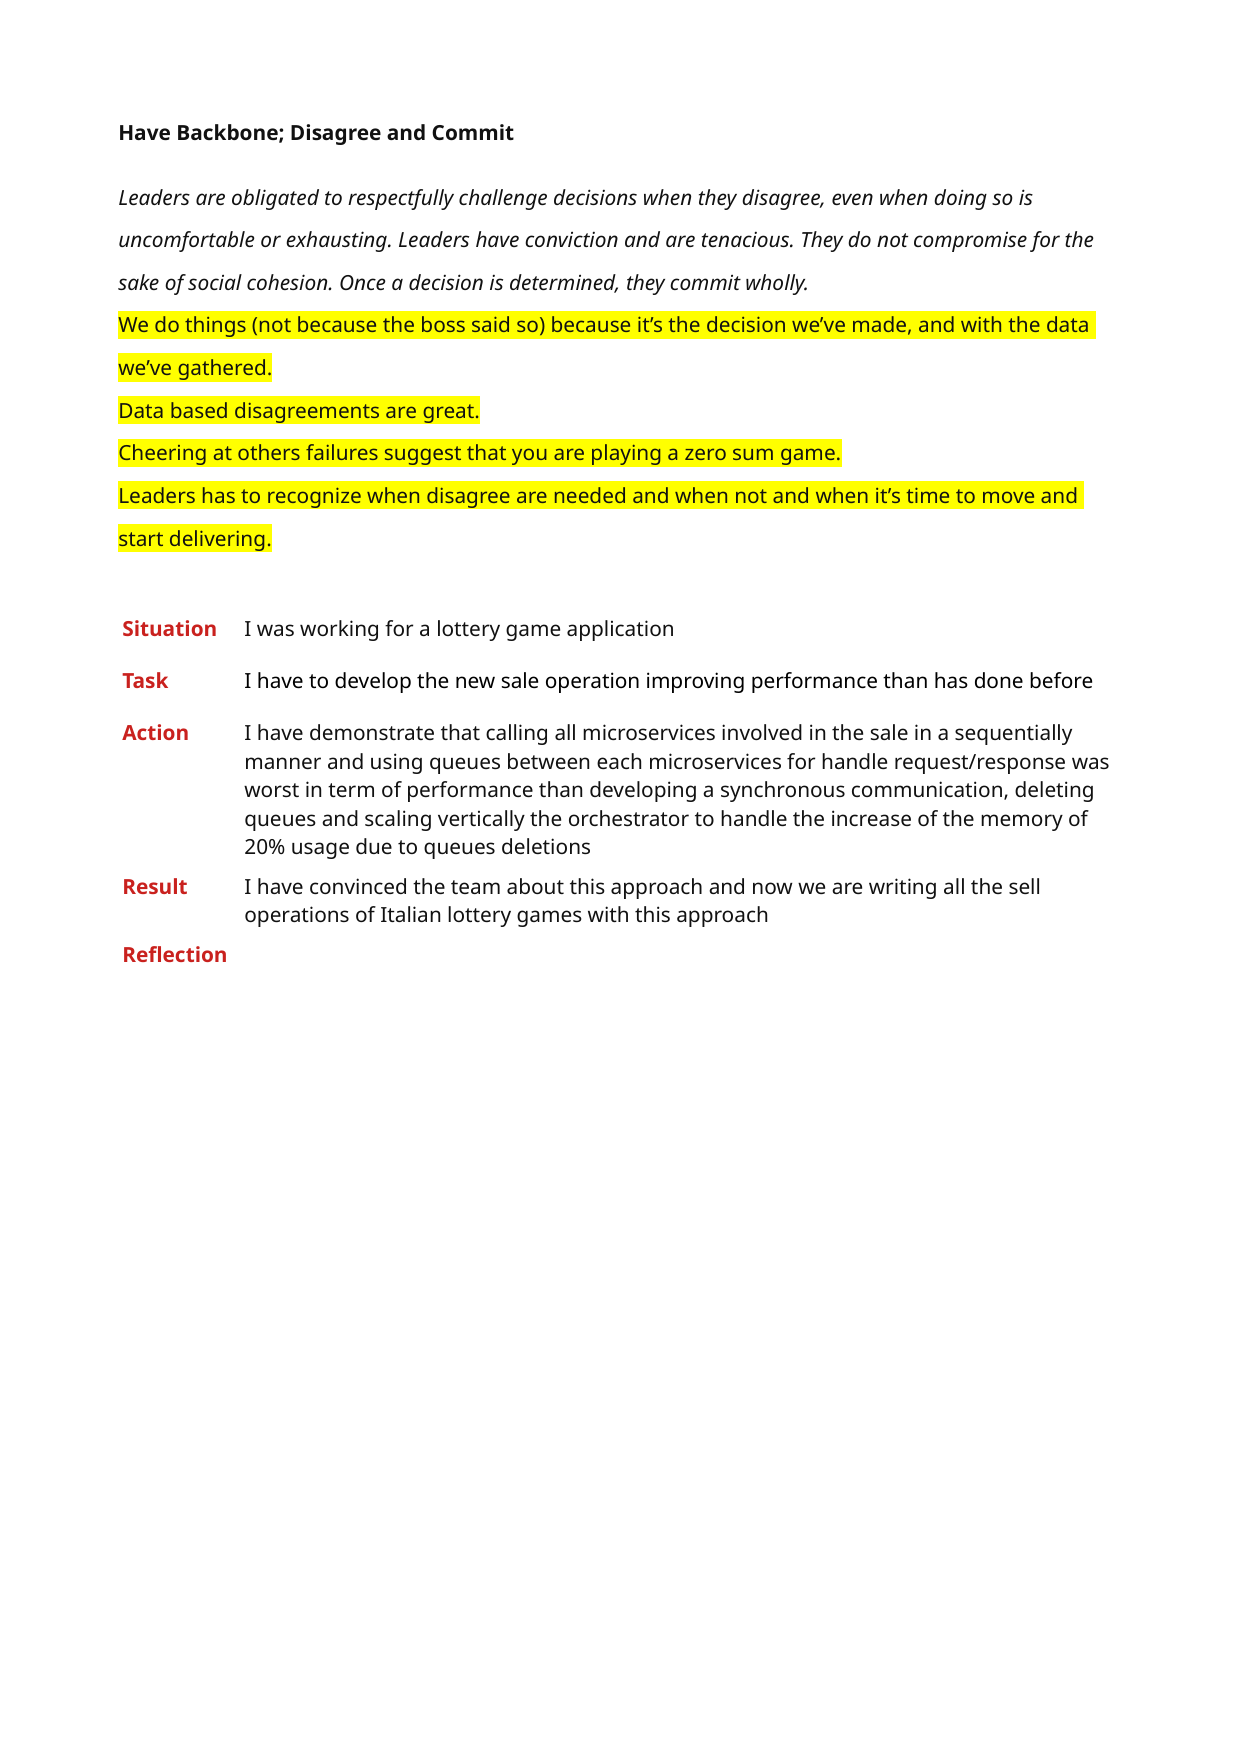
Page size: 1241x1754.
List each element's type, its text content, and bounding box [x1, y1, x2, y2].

table_cell Task [116, 661, 238, 713]
text Data based disagreements are great. [118, 396, 1122, 424]
subtitle Have Backbone; Disagree and Commit [118, 118, 1122, 147]
table_cell I have to develop the new sale operation improving performance than has done before [238, 661, 1122, 713]
table_cell Reflection [116, 935, 238, 986]
table_cell Action [116, 713, 238, 866]
table_header I was working for a lottery game application [238, 609, 1122, 661]
text Cheering at others failures suggest that you are playing a zero sum game. [118, 438, 1122, 467]
text Leaders has to recognize when disagree are needed and when not and when it’s time to move and start delivering. [118, 481, 1122, 552]
table_cell I have demonstrate that calling all microservices involved in the sale in a sequentially manner and using queues between each microservices for handle request/response was worst in term of performance than developing a synchronous communication, deleting queues and scaling vertically the orchestrator to handle the increase of the memory of 20% usage due to queues deletions [238, 713, 1122, 866]
table_cell I have convinced the team about this approach and now we are writing all the sell operations of Italian lottery games with this approach [238, 866, 1122, 934]
table_cell [238, 935, 1122, 986]
table_cell Result [116, 866, 238, 934]
table_header Situation [116, 609, 238, 661]
text We do things (not because the boss said so) because it’s the decision we’ve made, and with the data we’ve gathered. [118, 311, 1122, 382]
text Leaders are obligated to respectfully challenge decisions when they disagree, even when doing so is uncomfortable or exhausting. Leaders have conviction and are tenacious. They do not compromise for the sake of social cohesion. Once a decision is determined, they commit wholly. [118, 183, 1122, 296]
